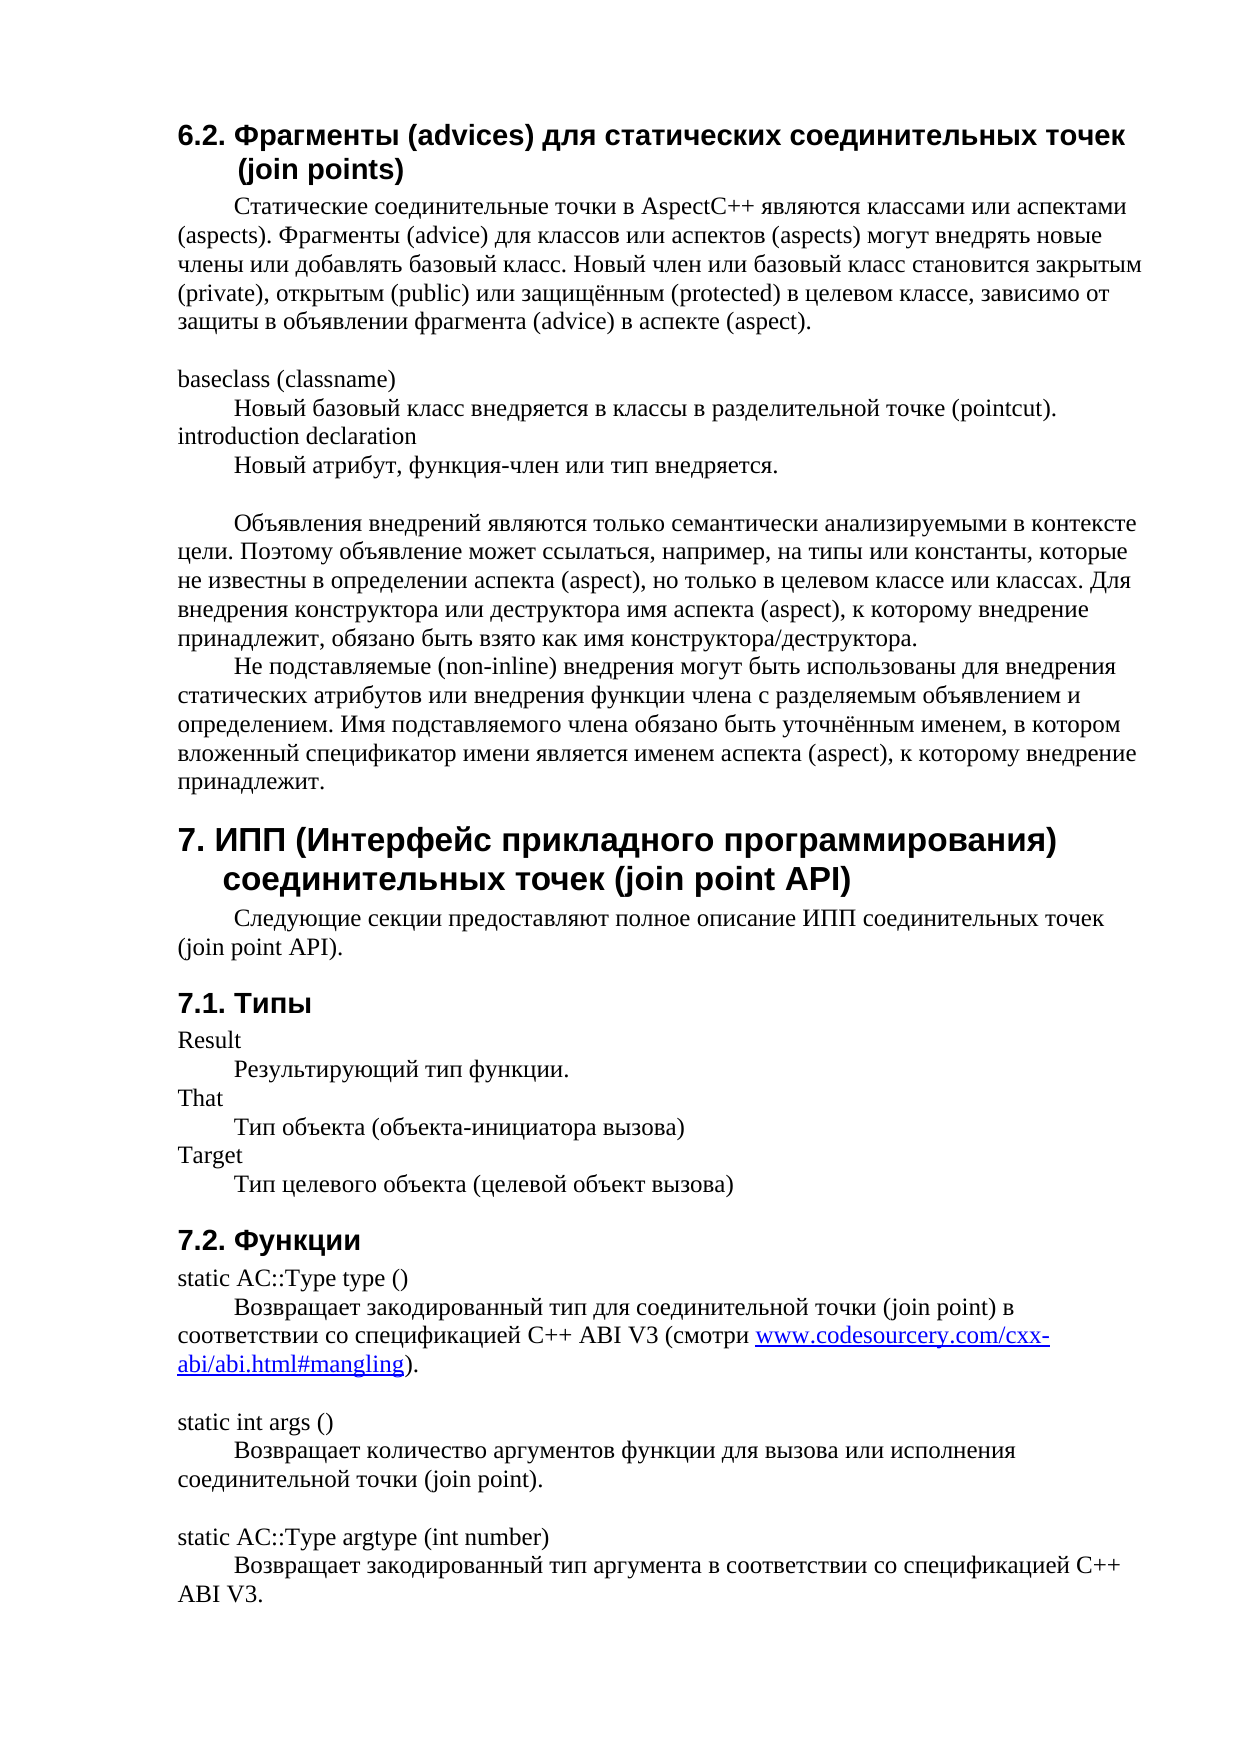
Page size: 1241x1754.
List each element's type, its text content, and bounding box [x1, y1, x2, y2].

subtitle 7.2. Функции [177, 1223, 1152, 1257]
text introduction declaration [177, 421, 1152, 450]
text Новый атрибут, функция-член или тип внедряется. [177, 450, 1152, 479]
text Result [177, 1026, 1152, 1054]
text Статические соединительные точки в AspectC++ являются классами или аспектами (aspects). Фрагменты (advice) для классов или аспектов (aspects) могут внедрять новые члены или добавлять базовый класс. Новый член или базовый класс становится закрытым (private), открытым (public) или защищённым (protected) в целевом классе, зависимо от защиты в объявлении фрагмента (advice) в аспекте (aspect). [177, 191, 1152, 335]
subtitle 6.2. Фрагменты (advices) для статических соединительных точек (join points) [177, 118, 1152, 185]
subtitle 7.1. Типы [177, 986, 1152, 1019]
text static int args () [177, 1407, 1152, 1435]
text static AC::Type argtype (int number) [177, 1522, 1152, 1550]
subtitle 7. ИПП (Интерфейс прикладного программирования) соединительных точек (join point API) [177, 820, 1152, 897]
text Следующие секции предоставляют полное описание ИПП соединительных точек (join point API). [177, 903, 1152, 961]
text Результирующий тип функции. [177, 1054, 1152, 1083]
text Возвращает закодированный тип для соединительной точки (join point) в соответствии со спецификацией C++ ABI V3 (смотри www.codesourcery.com/cxx-abi/abi.html#mangling). [177, 1292, 1152, 1378]
text Возвращает закодированный тип аргумента в соответствии со спецификацией С++ ABI V3. [177, 1550, 1152, 1608]
text Новый базовый класс внедряется в классы в разделительной точке (pointcut). [177, 393, 1152, 421]
text Target [177, 1141, 1152, 1169]
text Не подставляемые (non-inline) внедрения могут быть использованы для внедрения статических атрибутов или внедрения функции члена с разделяемым объявлением и определением. Имя подставляемого члена обязано быть уточнённым именем, в котором вложенный спецификатор имени является именем аспекта (aspect), к которому внедрение принадлежит. [177, 651, 1152, 795]
text Объявления внедрений являются только семантически анализируемыми в контексте цели. Поэтому объявление может ссылаться, например, на типы или константы, которые не известны в определении аспекта (aspect), но только в целевом классе или классах. Для внедрения конструктора или деструктора имя аспекта (aspect), к которому внедрение принадлежит, обязано быть взято как имя конструктора/деструктора. [177, 508, 1152, 651]
text baseclass (classname) [177, 364, 1152, 393]
text Тип объекта (объекта-инициатора вызова) [177, 1112, 1152, 1141]
text Тип целевого объекта (целевой объект вызова) [177, 1169, 1152, 1198]
text That [177, 1083, 1152, 1112]
text Возвращает количество аргументов функции для вызова или исполнения соединительной точки (join point). [177, 1435, 1152, 1493]
text static AC::Type type () [177, 1263, 1152, 1292]
